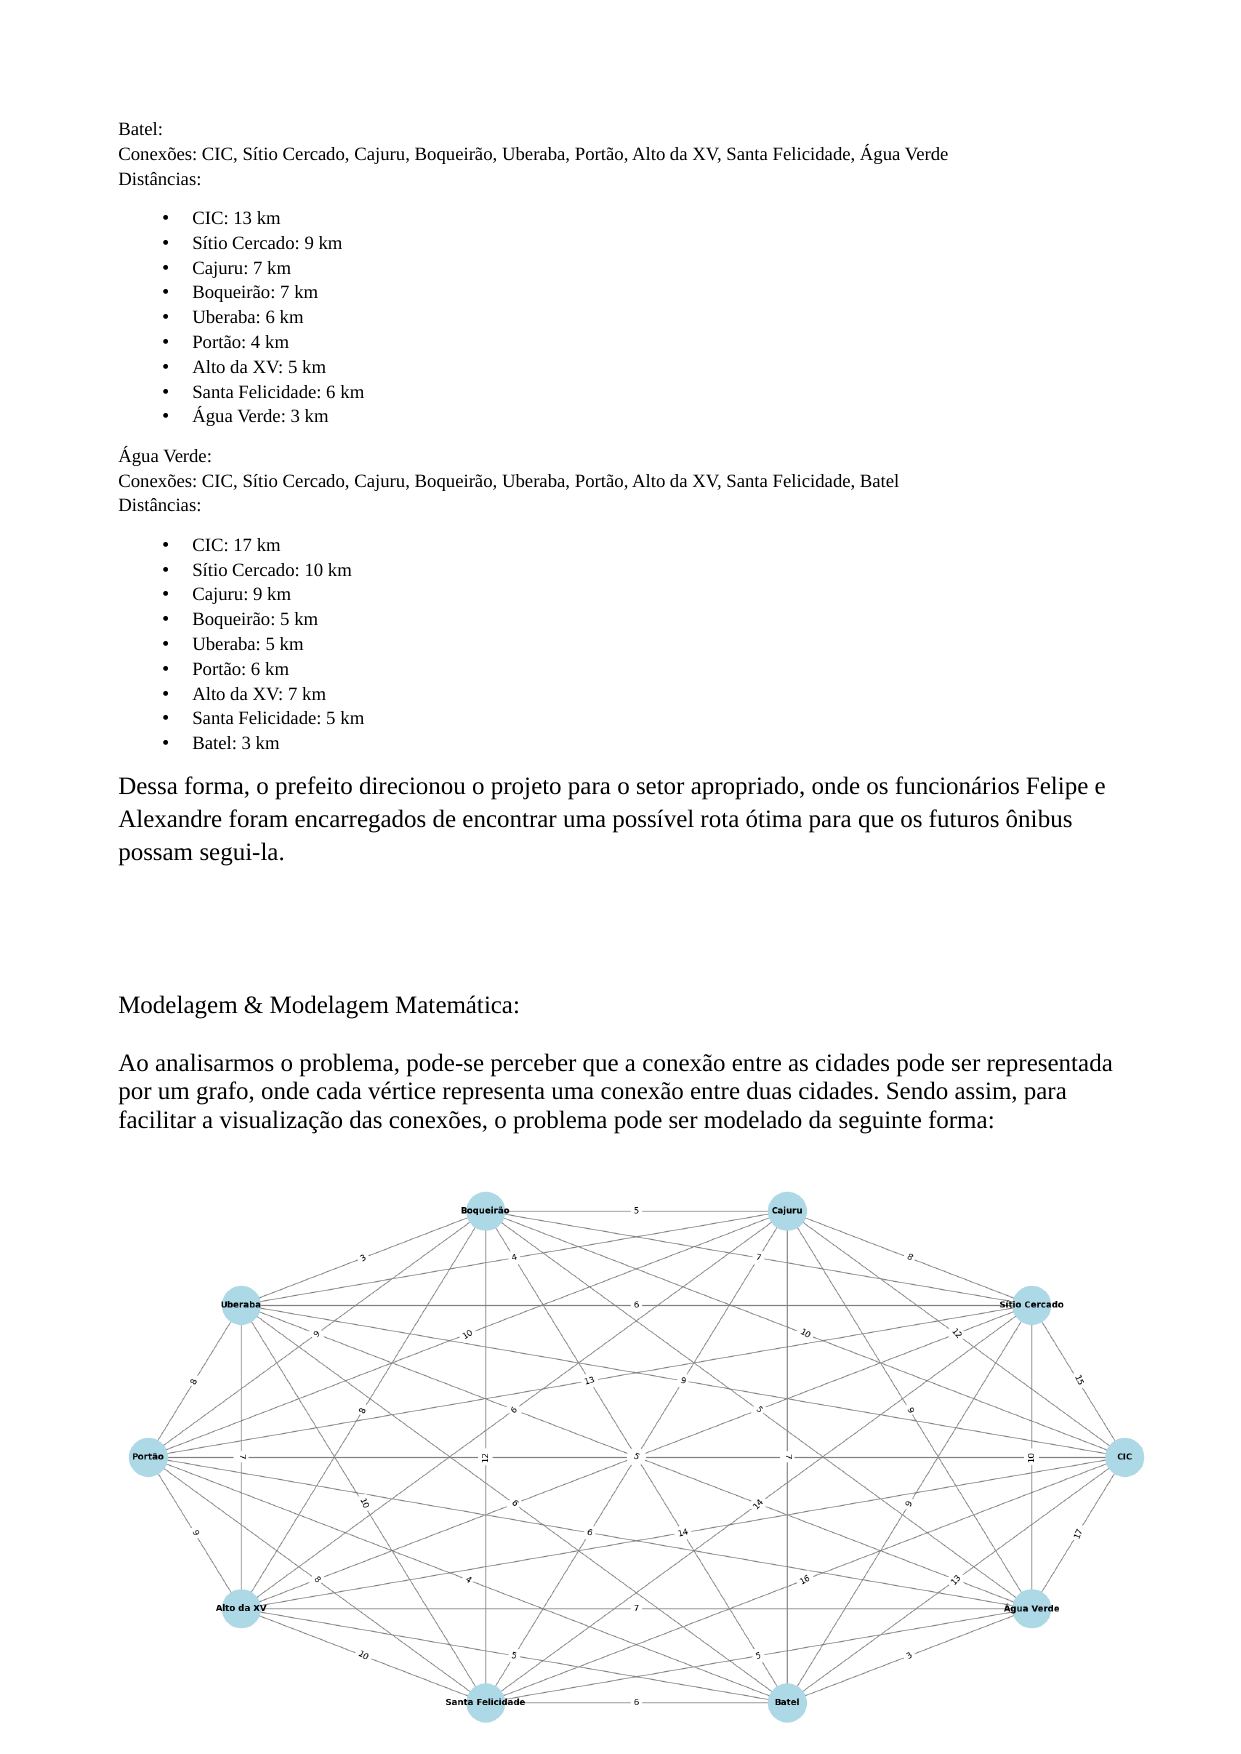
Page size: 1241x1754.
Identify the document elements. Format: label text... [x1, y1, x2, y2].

list Santa Felicidade: 5 km [162, 707, 1122, 729]
list Portão: 4 km [162, 331, 1122, 353]
list Sítio Cercado: 9 km [162, 232, 1122, 253]
list CIC: 17 km [162, 534, 1122, 555]
text Água Verde: Conexões: CIC, Sítio Cercado, Cajuru, Boqueirão, Uberaba, Portão, Alto da XV, Santa Felicidade, Batel Distâncias: [118, 445, 1122, 516]
list Uberaba: 6 km [162, 306, 1122, 328]
text Dessa forma, o prefeito direcionou o projeto para o setor apropriado, onde os funcionários Felipe e Alexandre foram encarregados de encontrar uma possível rota ótima para que os futuros ônibus possam segui-la. [118, 771, 1122, 866]
list Alto da XV: 7 km [162, 682, 1122, 704]
text Modelagem & Modelagem Matemática: [118, 990, 1122, 1048]
list Boqueirão: 5 km [162, 608, 1122, 630]
list Boqueirão: 7 km [162, 281, 1122, 303]
list Batel: 3 km [162, 732, 1122, 754]
list CIC: 13 km [162, 207, 1122, 229]
list Cajuru: 9 km [162, 583, 1122, 605]
list Sítio Cercado: 10 km [162, 558, 1122, 580]
list Santa Felicidade: 6 km [162, 381, 1122, 402]
list Portão: 6 km [162, 658, 1122, 679]
text Ao analisarmos o problema, pode-se perceber que a conexão entre as cidades pode ser representada por um grafo, onde cada vértice representa uma conexão entre duas cidades. Sendo assim, para facilitar a visualização das conexões, o problema pode ser modelado da seguinte forma: [118, 1048, 1122, 1134]
list Uberaba: 5 km [162, 633, 1122, 654]
list Cajuru: 7 km [162, 257, 1122, 278]
text Batel: Conexões: CIC, Sítio Cercado, Cajuru, Boqueirão, Uberaba, Portão, Alto da XV, Santa Felicidade, Água Verde Distâncias: [118, 118, 1122, 189]
list Alto da XV: 5 km [162, 356, 1122, 377]
picture [45, 1159, 1227, 1754]
list Água Verde: 3 km [162, 405, 1122, 427]
